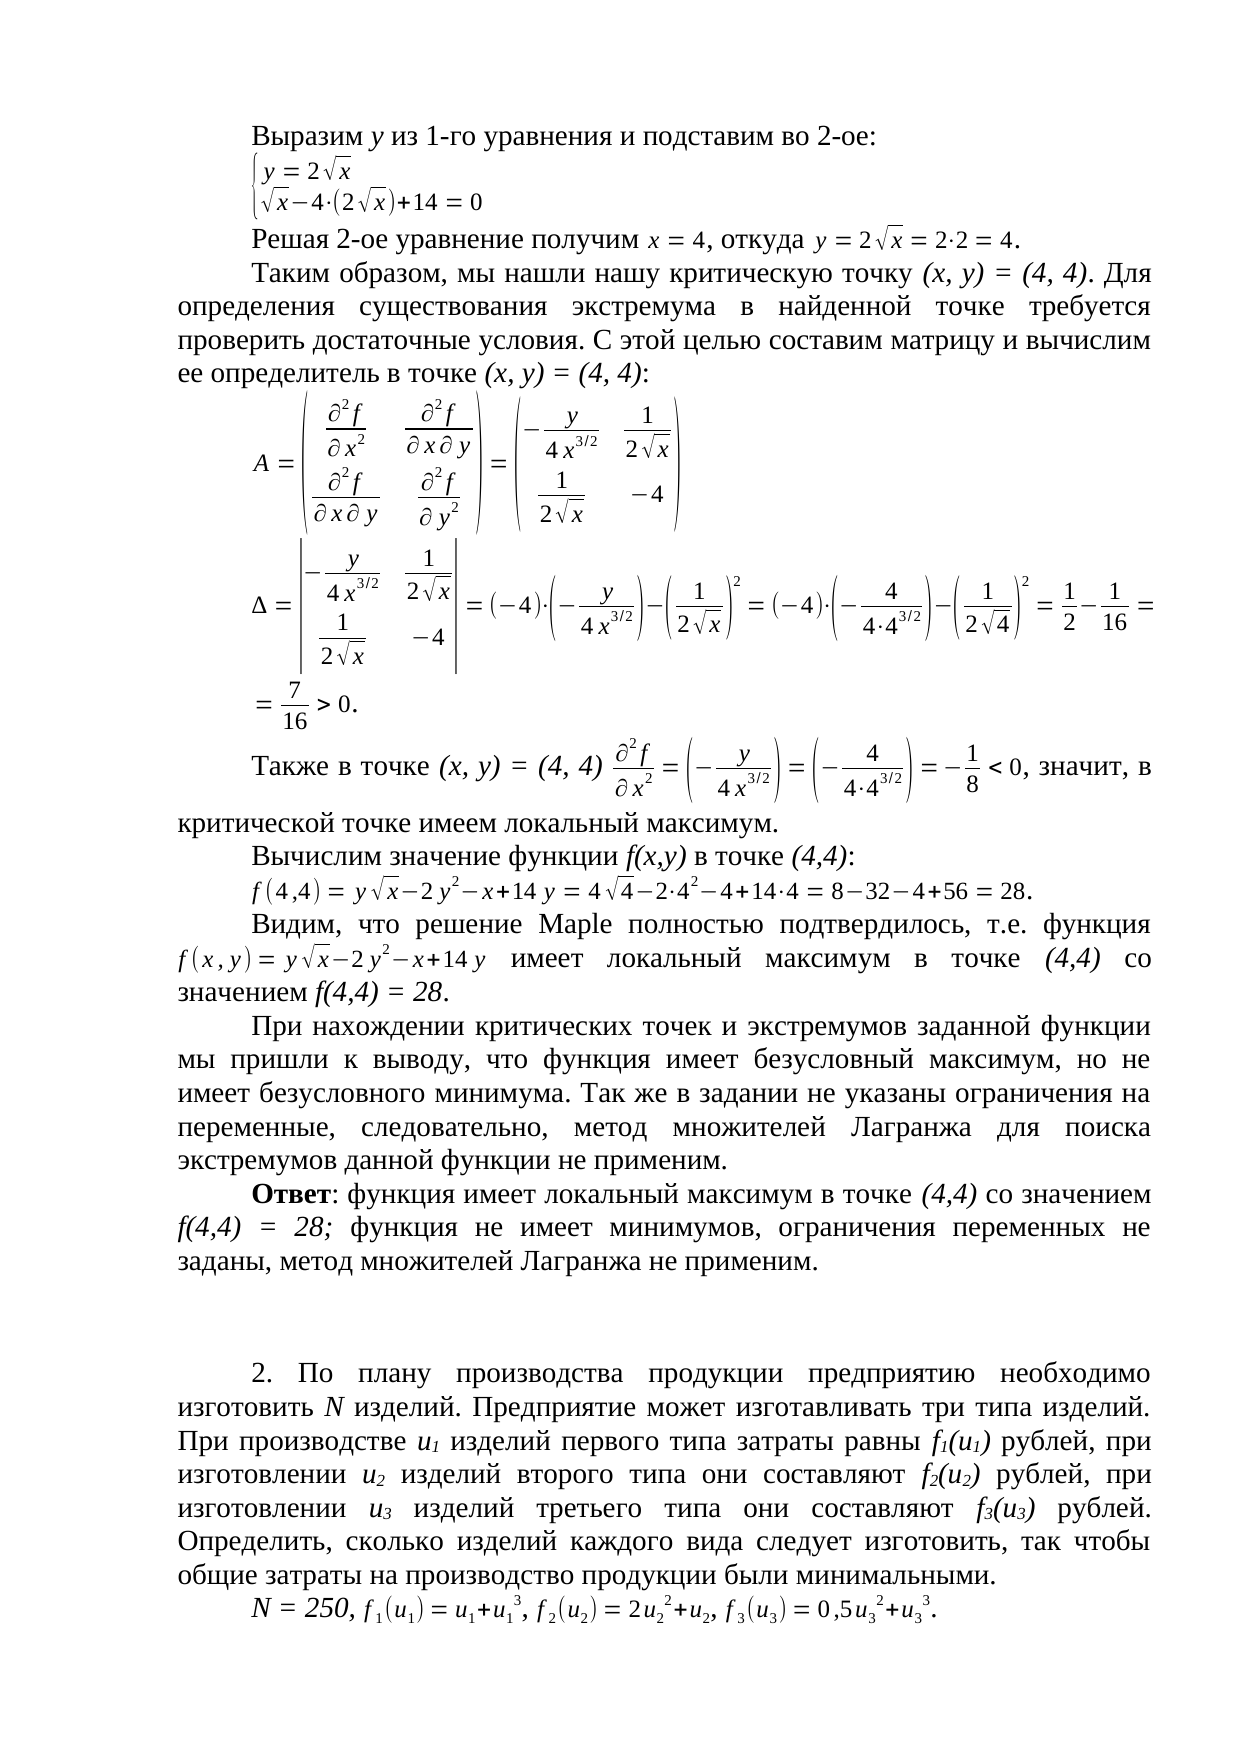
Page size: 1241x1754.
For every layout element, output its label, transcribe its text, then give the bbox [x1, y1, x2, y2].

text Видим, что решение Maple полностью подтвердилось, т.е. функция имеет локальный максимум в точке (4,4) со значением f(4,4) = 28. [177, 906, 1152, 1008]
text Выразим y из 1-го уравнения и подставим во 2-ое: [177, 118, 1152, 152]
text . [177, 872, 1152, 906]
text Таким образом, мы нашли нашу критическую точку (x, y) = (4, 4). Для определения существования экстремума в найденной точке требуется проверить достаточные условия. С этой целью составим матрицу и вычислим ее определитель в точке (x, y) = (4, 4): [177, 255, 1152, 389]
text Вычислим значение функции f(x,y) в точке (4,4): [177, 838, 1152, 872]
text . [177, 676, 1152, 735]
text Ответ: функция имеет локальный максимум в точке (4,4) со значением f(4,4) = 28; функция не имеет минимумов, ограничения переменных не заданы, метод множителей Лагранжа не применим. [177, 1176, 1152, 1276]
text Решая 2-ое уравнение получим , откуда . [177, 221, 1152, 255]
text При нахождении критических точек и экстремумов заданной функции мы пришли к выводу, что функция имеет безусловный максимум, но не имеет безусловного минимума. Так же в задании не указаны ограничения на переменные, следовательно, метод множителей Лагранжа для поиска экстремумов данной функции не применим. [177, 1008, 1152, 1176]
text Также в точке (x, y) = (4, 4) , значит, в критической точке имеем локальный максимум. [177, 735, 1152, 838]
text 2. По плану производства продукции предприятию необходимо изготовить N изделий. Предприятие может изготавливать три типа изделий. При производстве u1 изделий первого типа затраты равны f1(u1) рублей, при изготовлении u2 изделий второго типа они составляют f2(u2) рублей, при изготовлении u3 изделий третьего типа они составляют f3(u3) рублей. Определить, сколько изделий каждого вида следует изготовить, так чтобы общие затраты на производство продукции были минимальными. [177, 1356, 1152, 1590]
text N = 250, , , . [177, 1590, 1152, 1627]
